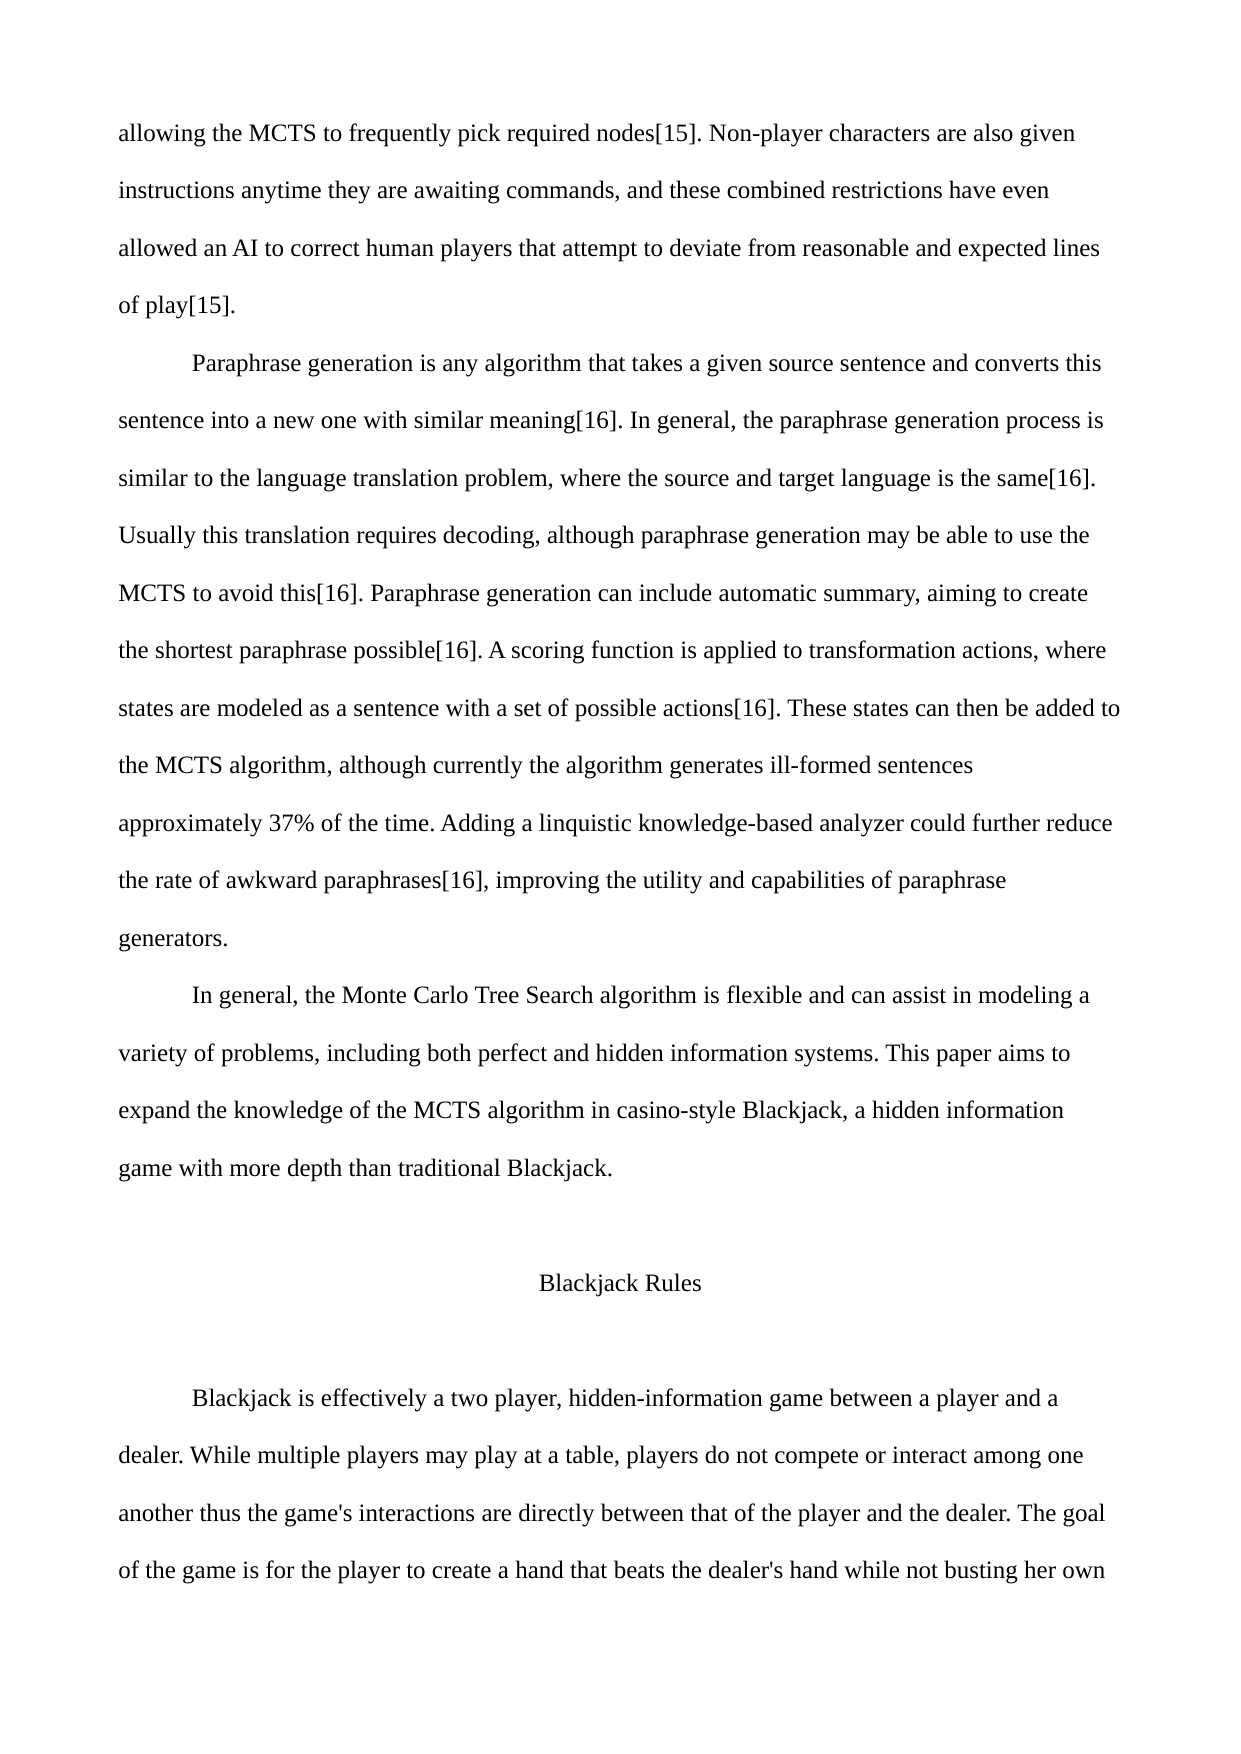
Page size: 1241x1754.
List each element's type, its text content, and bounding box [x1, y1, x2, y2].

text allowing the MCTS to frequently pick required nodes[15]. Non-player characters are also given instructions anytime they are awaiting commands, and these combined restrictions have even allowed an AI to correct human players that attempt to deviate from reasonable and expected lines of play[15]. [118, 118, 1122, 319]
text Blackjack Rules [118, 1268, 1122, 1297]
text Paraphrase generation is any algorithm that takes a given source sentence and converts this sentence into a new one with similar meaning[16]. In general, the paraphrase generation process is similar to the language translation problem, where the source and target language is the same[16]. Usually this translation requires decoding, although paraphrase generation may be able to use the MCTS to avoid this[16]. Paraphrase generation can include automatic summary, aiming to create the shortest paraphrase possible[16]. A scoring function is applied to transformation actions, where states are modeled as a sentence with a set of possible actions[16]. These states can then be added to the MCTS algorithm, although currently the algorithm generates ill-formed sentences approximately 37% of the time. Adding a linquistic knowledge-based analyzer could further reduce the rate of awkward paraphrases[16], improving the utility and capabilities of paraphrase generators. [118, 348, 1122, 952]
text Blackjack is effectively a two player, hidden-information game between a player and a dealer. While multiple players may play at a table, players do not compete or interact among one another thus the game's interactions are directly between that of the player and the dealer. The goal of the game is for the player to create a hand that beats the dealer's hand while not busting her own [118, 1383, 1122, 1584]
text In general, the Monte Carlo Tree Search algorithm is flexible and can assist in modeling a variety of problems, including both perfect and hidden information systems. This paper aims to expand the knowledge of the MCTS algorithm in casino-style Blackjack, a hidden information game with more depth than traditional Blackjack. [118, 981, 1122, 1182]
